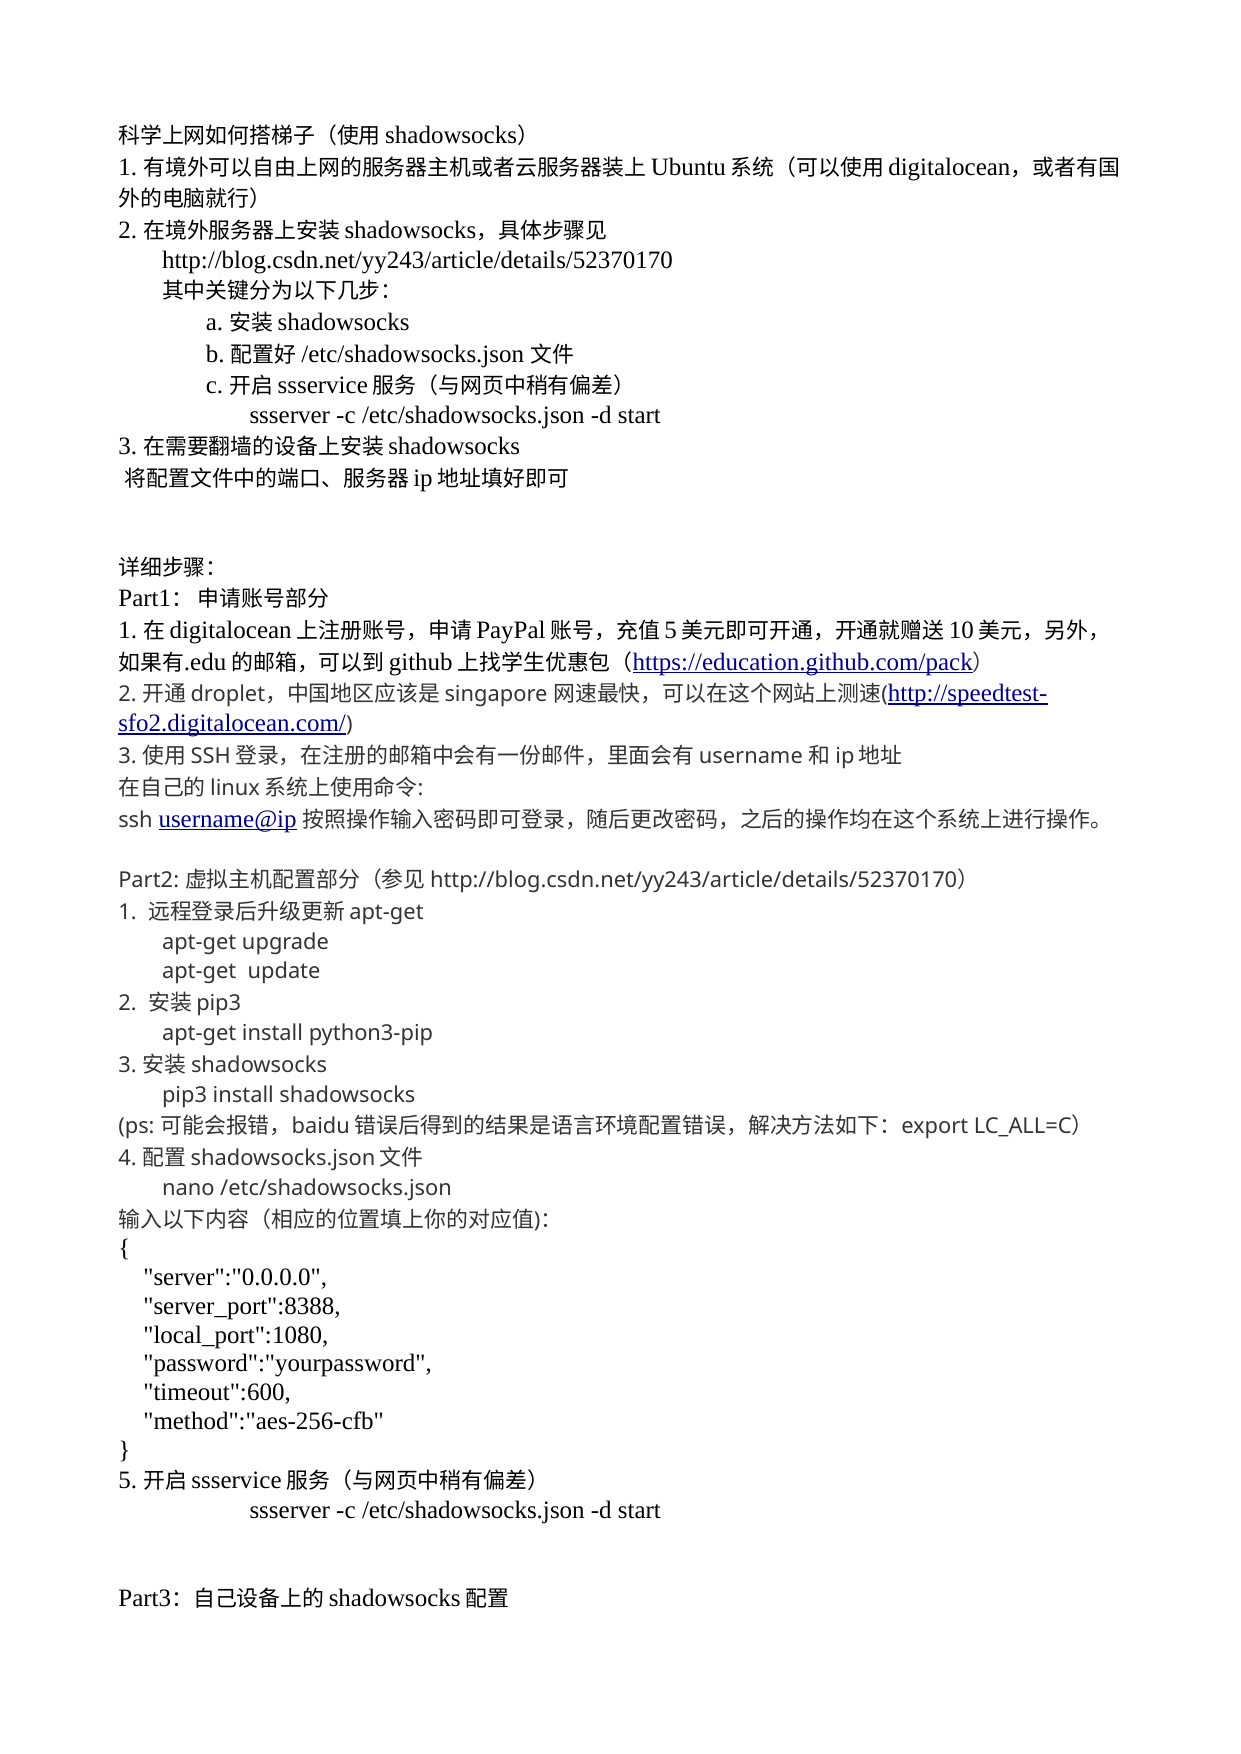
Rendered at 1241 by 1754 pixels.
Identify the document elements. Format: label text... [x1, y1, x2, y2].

text ssserver -c /etc/shadowsocks.json -d start [118, 400, 1122, 429]
text 输入以下内容（相应的位置填上你的对应值)： [118, 1202, 1122, 1233]
text 5. 开启ssservice服务（与网页中稍有偏差） [118, 1463, 1122, 1495]
text "method":"aes-256-cfb" [118, 1406, 1122, 1435]
text 2. 在境外服务器上安装shadowsocks，具体步骤见 http://blog.csdn.net/yy243/article/details/52370170 [118, 213, 1122, 273]
text (ps: 可能会报错，baidu错误后得到的结果是语言环境配置错误，解决方法如下：export LC_ALL=C） [118, 1108, 1122, 1140]
text 详细步骤： [118, 550, 1122, 581]
text a. 安装shadowsocks [118, 305, 1122, 337]
text { [118, 1233, 1122, 1262]
text 1. 在digitalocean上注册账号，申请PayPal账号，充值5美元即可开通，开通就赠送10美元，另外，如果有.edu的邮箱，可以到github上找学生优惠包（https://education.github.com/pack） [118, 613, 1122, 676]
text 4. 配置shadowsocks.json文件 [118, 1140, 1122, 1172]
text pip3 install shadowsocks [118, 1078, 1122, 1108]
text "server_port":8388, [118, 1291, 1122, 1320]
text } [118, 1435, 1122, 1463]
text 1. 有境外可以自由上网的服务器主机或者云服务器装上Ubuntu系统（可以使用digitalocean，或者有国外的电脑就行） [118, 150, 1122, 213]
text 3. 在需要翻墙的设备上安装shadowsocks [118, 429, 1122, 461]
text "password":"yourpassword", [118, 1348, 1122, 1377]
text 3. 使用SSH登录，在注册的邮箱中会有一份邮件，里面会有username 和 ip地址 [118, 738, 1122, 770]
text 2. 开通droplet，中国地区应该是singapore 网速最快，可以在这个网站上测速(http://speedtest-sfo2.digitalocean.com/) [118, 676, 1122, 738]
text 其中关键分为以下几步： [118, 273, 1122, 305]
text nano /etc/shadowsocks.json [118, 1172, 1122, 1202]
text "server":"0.0.0.0", [118, 1262, 1122, 1291]
text 3. 安装 shadowsocks [118, 1047, 1122, 1078]
text apt-get install python3-pip [118, 1017, 1122, 1047]
text Part2: 虚拟主机配置部分（参见http://blog.csdn.net/yy243/article/details/52370170） [118, 862, 1122, 894]
text 在自己的linux系统上使用命令: [118, 770, 1122, 802]
text apt-get upgrade [118, 926, 1122, 955]
text c. 开启ssservice服务（与网页中稍有偏差） [118, 368, 1122, 400]
text Part3：自己设备上的shadowsocks配置 [118, 1581, 1122, 1613]
text 1. 远程登录后升级更新apt-get [118, 894, 1122, 926]
text 将配置文件中的端口、服务器ip地址填好即可 [118, 461, 1122, 492]
text ssh username@ip 按照操作输入密码即可登录，随后更改密码，之后的操作均在这个系统上进行操作。 [118, 802, 1122, 833]
text b. 配置好 /etc/shadowsocks.json 文件 [118, 337, 1122, 368]
text ssserver -c /etc/shadowsocks.json -d start [118, 1495, 1122, 1524]
text Part1： 申请账号部分 [118, 581, 1122, 613]
text 科学上网如何搭梯子（使用shadowsocks） [118, 118, 1122, 150]
text "timeout":600, [118, 1377, 1122, 1406]
text "local_port":1080, [118, 1320, 1122, 1348]
text 2. 安装pip3 [118, 985, 1122, 1017]
text apt-get update [118, 955, 1122, 985]
